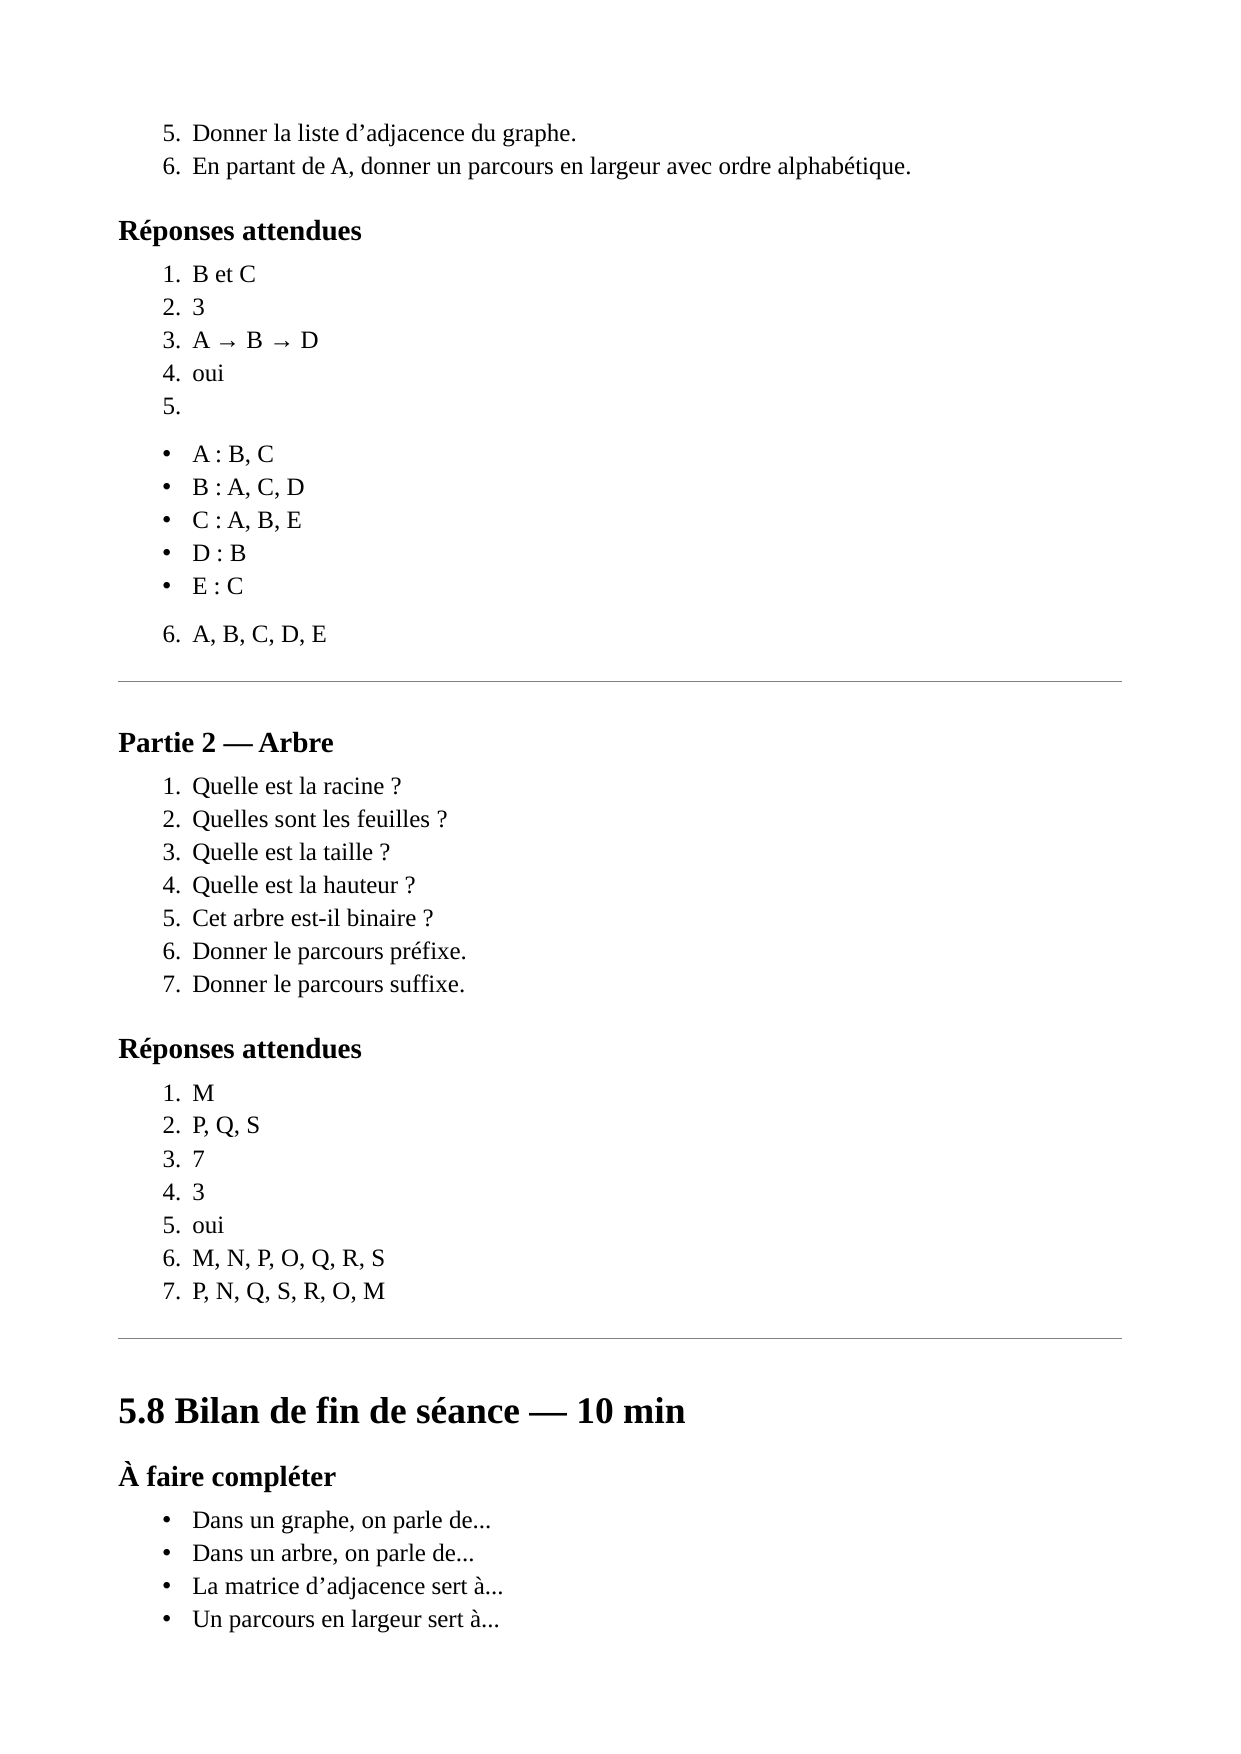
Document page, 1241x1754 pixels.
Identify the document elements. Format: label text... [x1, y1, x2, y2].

subtitle 5.8 Bilan de fin de séance — 10 min [118, 1388, 1122, 1432]
list Quelles sont les feuilles ? [162, 804, 1122, 833]
list Dans un graphe, on parle de... [162, 1505, 1122, 1533]
list C : A, B, E [162, 505, 1122, 534]
list Cet arbre est-il binaire ? [162, 903, 1122, 932]
list A : B, C [162, 439, 1122, 468]
list Donner le parcours suffixe. [162, 969, 1122, 998]
list oui [162, 358, 1122, 387]
subtitle Partie 2 — Arbre [118, 725, 1122, 759]
list A, B, C, D, E [162, 619, 1122, 647]
list En partant de A, donner un parcours en largeur avec ordre alphabétique. [162, 151, 1122, 180]
list La matrice d’adjacence sert à... [162, 1571, 1122, 1599]
list 3 [162, 1177, 1122, 1205]
list E : C [162, 571, 1122, 600]
list P, Q, S [162, 1111, 1122, 1139]
list Donner le parcours préfixe. [162, 936, 1122, 965]
list B : A, C, D [162, 472, 1122, 501]
subtitle Réponses attendues [118, 213, 1122, 247]
list M, N, P, O, Q, R, S [162, 1243, 1122, 1271]
list oui [162, 1210, 1122, 1238]
list Dans un arbre, on parle de... [162, 1538, 1122, 1566]
list 7 [162, 1144, 1122, 1172]
list Un parcours en largeur sert à... [162, 1604, 1122, 1632]
list Quelle est la hauteur ? [162, 870, 1122, 899]
list Quelle est la taille ? [162, 837, 1122, 866]
list B et C [162, 259, 1122, 288]
list M [162, 1078, 1122, 1106]
subtitle Réponses attendues [118, 1032, 1122, 1065]
subtitle À faire compléter [118, 1459, 1122, 1492]
list P, N, Q, S, R, O, M [162, 1276, 1122, 1304]
list A → B → D [162, 325, 1122, 354]
list 3 [162, 292, 1122, 321]
list Donner la liste d’adjacence du graphe. [162, 118, 1122, 147]
list D : B [162, 538, 1122, 567]
list Quelle est la racine ? [162, 771, 1122, 800]
